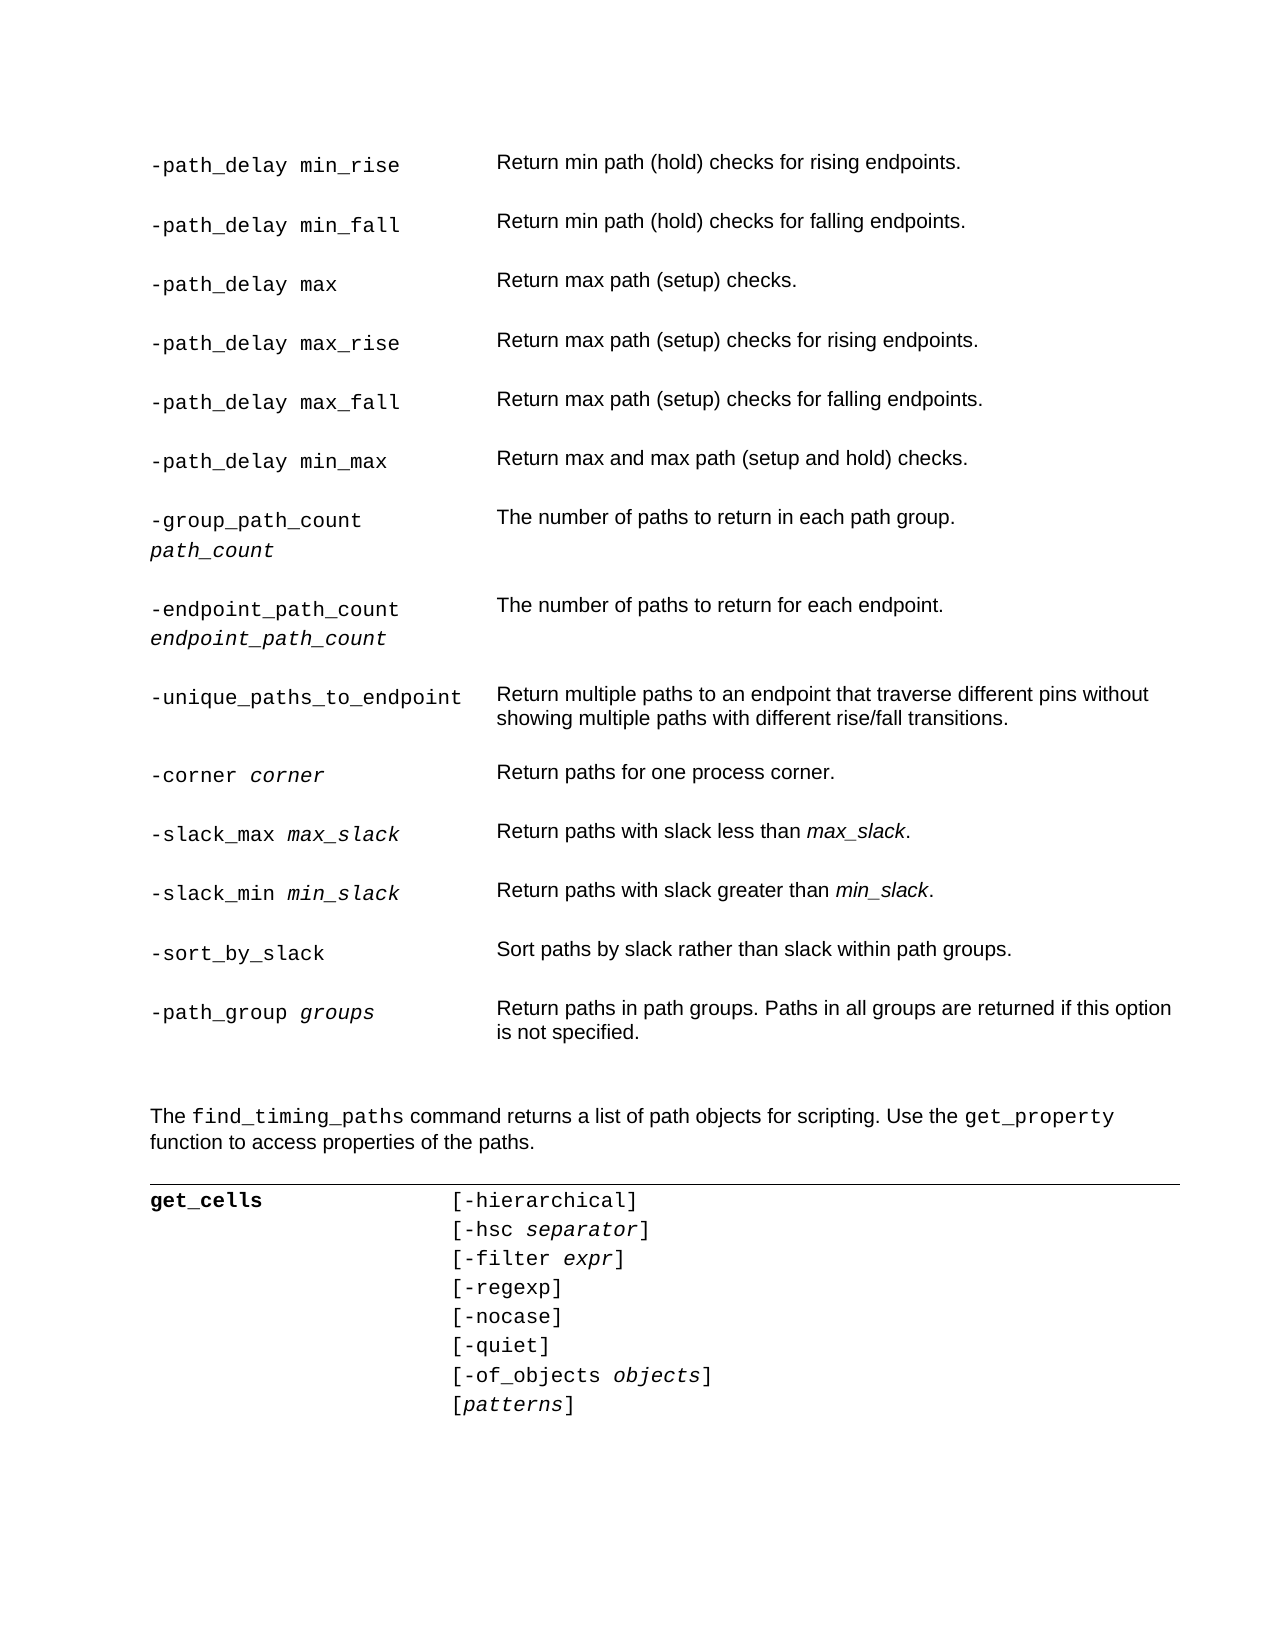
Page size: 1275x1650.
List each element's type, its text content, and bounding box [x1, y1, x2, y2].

table_cell ‑unique_paths_to_endpoint [150, 682, 496, 759]
table_cell -sort_by_slack [150, 937, 496, 996]
table_cell -slack_min min_slack [150, 878, 496, 937]
table_cell -path_delay max_rise [150, 328, 496, 387]
table_cell -path_delay min_max [150, 446, 496, 505]
text The find_timing_paths command returns a list of path objects for scripting. Use the get_property function to access properties of the paths. [150, 1104, 1180, 1154]
table_cell Return paths with slack less than max_slack. [496, 819, 1180, 878]
table_cell Return multiple paths to an endpoint that traverse different pins without showing multiple paths with different rise/fall transitions. [496, 682, 1180, 759]
table_cell Return paths in path groups. Paths in all groups are returned if this option is not specified. [496, 996, 1180, 1074]
table_cell The number of paths to return for each endpoint. [496, 593, 1180, 682]
table_cell Sort paths by slack rather than slack within path groups. [496, 937, 1180, 996]
table_cell Return max path (setup) checks. [496, 268, 1180, 327]
table_cell Return min path (hold) checks for falling endpoints. [496, 209, 1180, 268]
table_cell -path_delay max [150, 268, 496, 327]
table_cell The number of paths to return in each path group. [496, 505, 1180, 593]
table_cell Return max and max path (setup and hold) checks. [496, 446, 1180, 505]
table_cell Return max path (setup) checks for rising endpoints. [496, 328, 1180, 387]
table_cell Return paths with slack greater than min_slack. [496, 878, 1180, 937]
table_cell -endpoint_path_count endpoint_path_count [150, 593, 496, 682]
table_cell -path_delay min_fall [150, 209, 496, 268]
table_cell Return min path (hold) checks for rising endpoints. [496, 150, 1180, 209]
table_cell -path_delay max_fall [150, 387, 496, 446]
table_cell Return paths for one process corner. [496, 760, 1180, 819]
table_header get_cells [150, 1185, 451, 1447]
table_cell -corner corner [150, 760, 496, 819]
table_header [-hierarchical] [-hsc separator] [-filter expr] [-regexp] [-nocase] [-quiet] [-of_objects objects] [patterns] [451, 1185, 1180, 1447]
table_cell -group_path_count path_count [150, 505, 496, 593]
table_cell -path_delay min_rise [150, 150, 496, 209]
table_cell -slack_max max_slack [150, 819, 496, 878]
table_cell Return max path (setup) checks for falling endpoints. [496, 387, 1180, 446]
table_cell -path_group groups [150, 996, 496, 1074]
